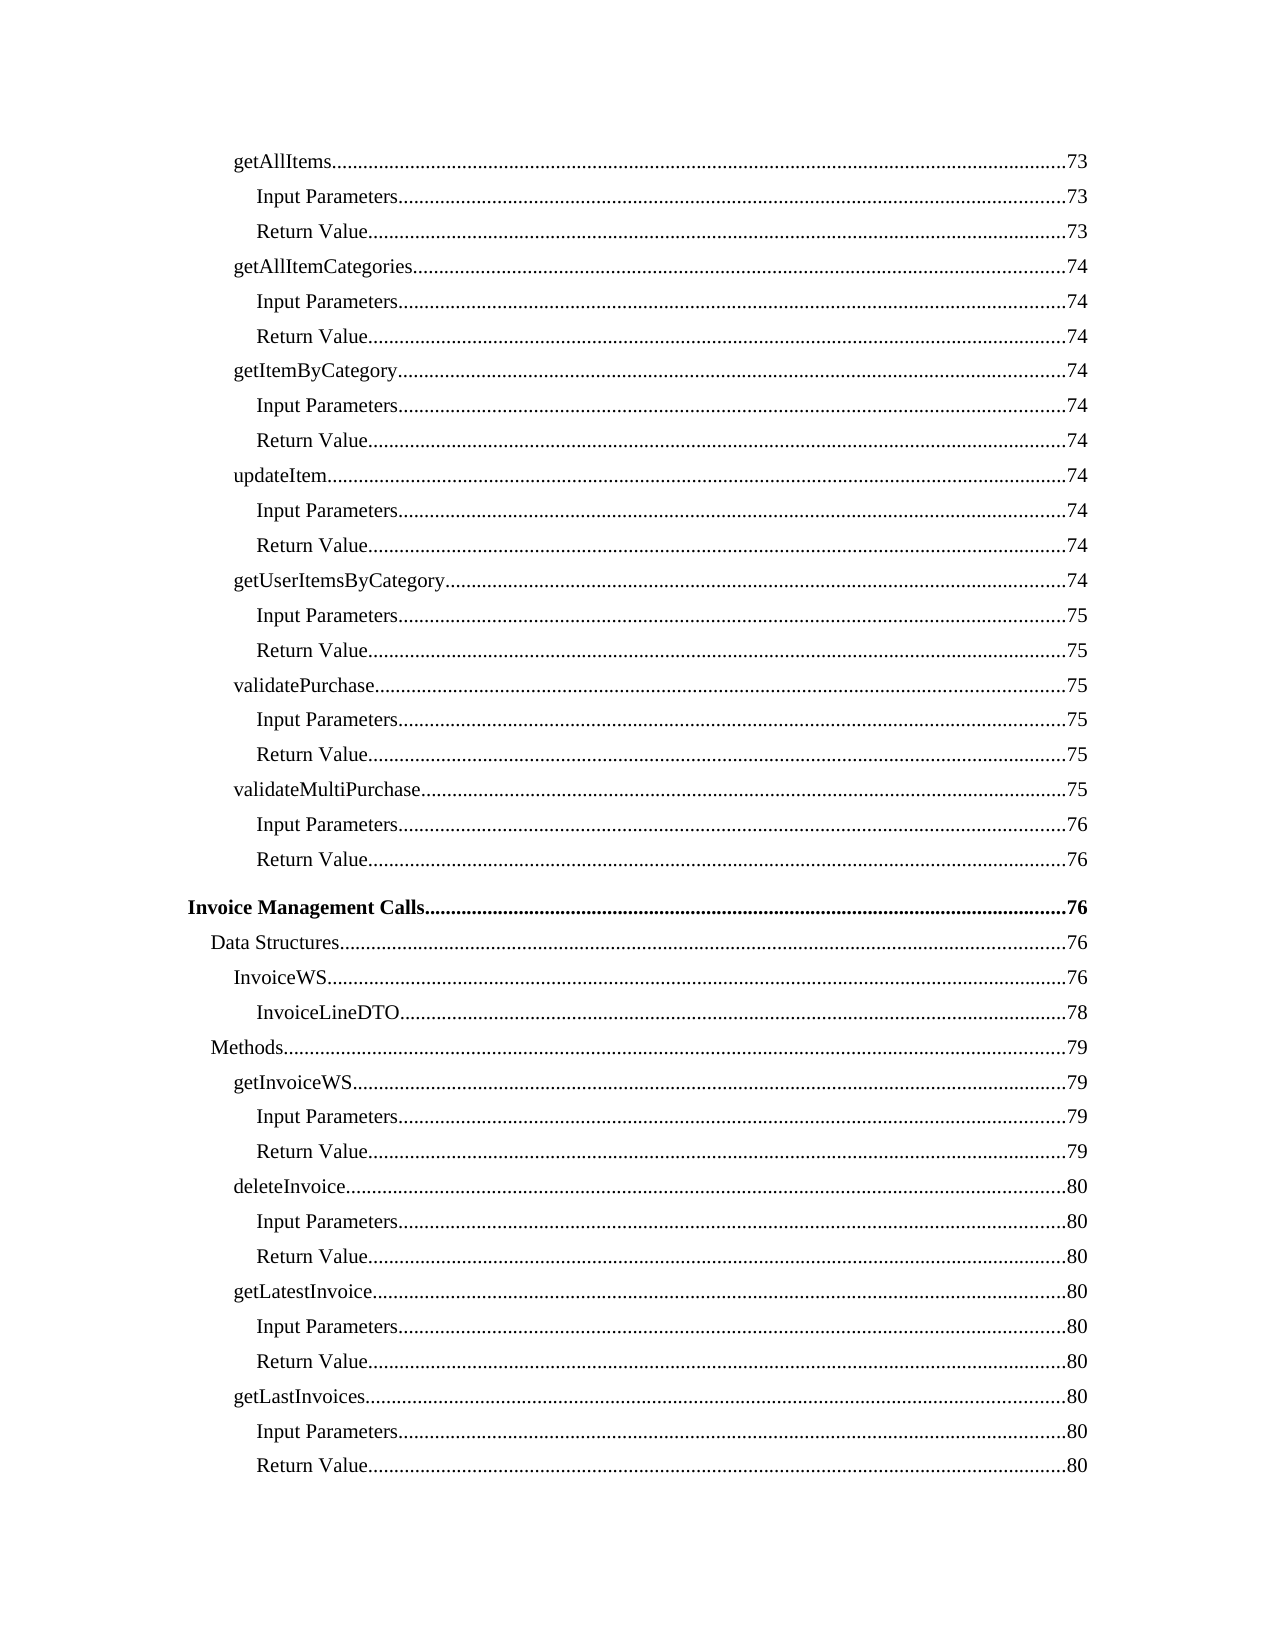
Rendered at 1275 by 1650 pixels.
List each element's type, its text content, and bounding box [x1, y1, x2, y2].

text Return Value 74 [256, 429, 1087, 452]
text Input Parameters 74 [256, 394, 1087, 417]
text Return Value 75 [256, 638, 1087, 662]
text InvoiceLineDTO 78 [256, 1001, 1087, 1024]
text Return Value 73 [256, 220, 1087, 243]
text Return Value 74 [256, 324, 1087, 348]
text validatePurchase 75 [233, 673, 1087, 697]
text InvoiceWS 76 [233, 966, 1087, 989]
text Input Parameters 75 [256, 708, 1087, 731]
text Return Value 76 [256, 848, 1087, 871]
text deleteInvoice 80 [233, 1175, 1087, 1198]
text Return Value 75 [256, 743, 1087, 766]
text getUserItemsByCategory 74 [233, 569, 1087, 592]
text Input Parameters 76 [256, 813, 1087, 836]
text Input Parameters 79 [256, 1105, 1087, 1128]
text Input Parameters 80 [256, 1315, 1087, 1338]
text getInvoiceWS 79 [233, 1071, 1087, 1094]
text Input Parameters 74 [256, 499, 1087, 522]
text Methods 79 [210, 1036, 1087, 1059]
text getAllItemCategories 74 [233, 255, 1087, 278]
text Input Parameters 74 [256, 289, 1087, 313]
text getLastInvoices 80 [233, 1384, 1087, 1408]
text Return Value 80 [256, 1245, 1087, 1268]
text Input Parameters 80 [256, 1419, 1087, 1443]
text Input Parameters 73 [256, 185, 1087, 208]
text Input Parameters 75 [256, 604, 1087, 627]
text getLatestInvoice 80 [233, 1280, 1087, 1303]
text validateMultiPurchase 75 [233, 778, 1087, 801]
text getItemByCategory 74 [233, 359, 1087, 382]
text Invoice Management Calls 76 [187, 896, 1087, 919]
text Input Parameters 80 [256, 1210, 1087, 1233]
text Return Value 79 [256, 1140, 1087, 1163]
text Return Value 80 [256, 1350, 1087, 1373]
text getAllItems 73 [233, 150, 1087, 173]
text Data Structures 76 [210, 931, 1087, 954]
text Return Value 74 [256, 534, 1087, 557]
text Return Value 80 [256, 1454, 1087, 1477]
text updateItem 74 [233, 464, 1087, 487]
